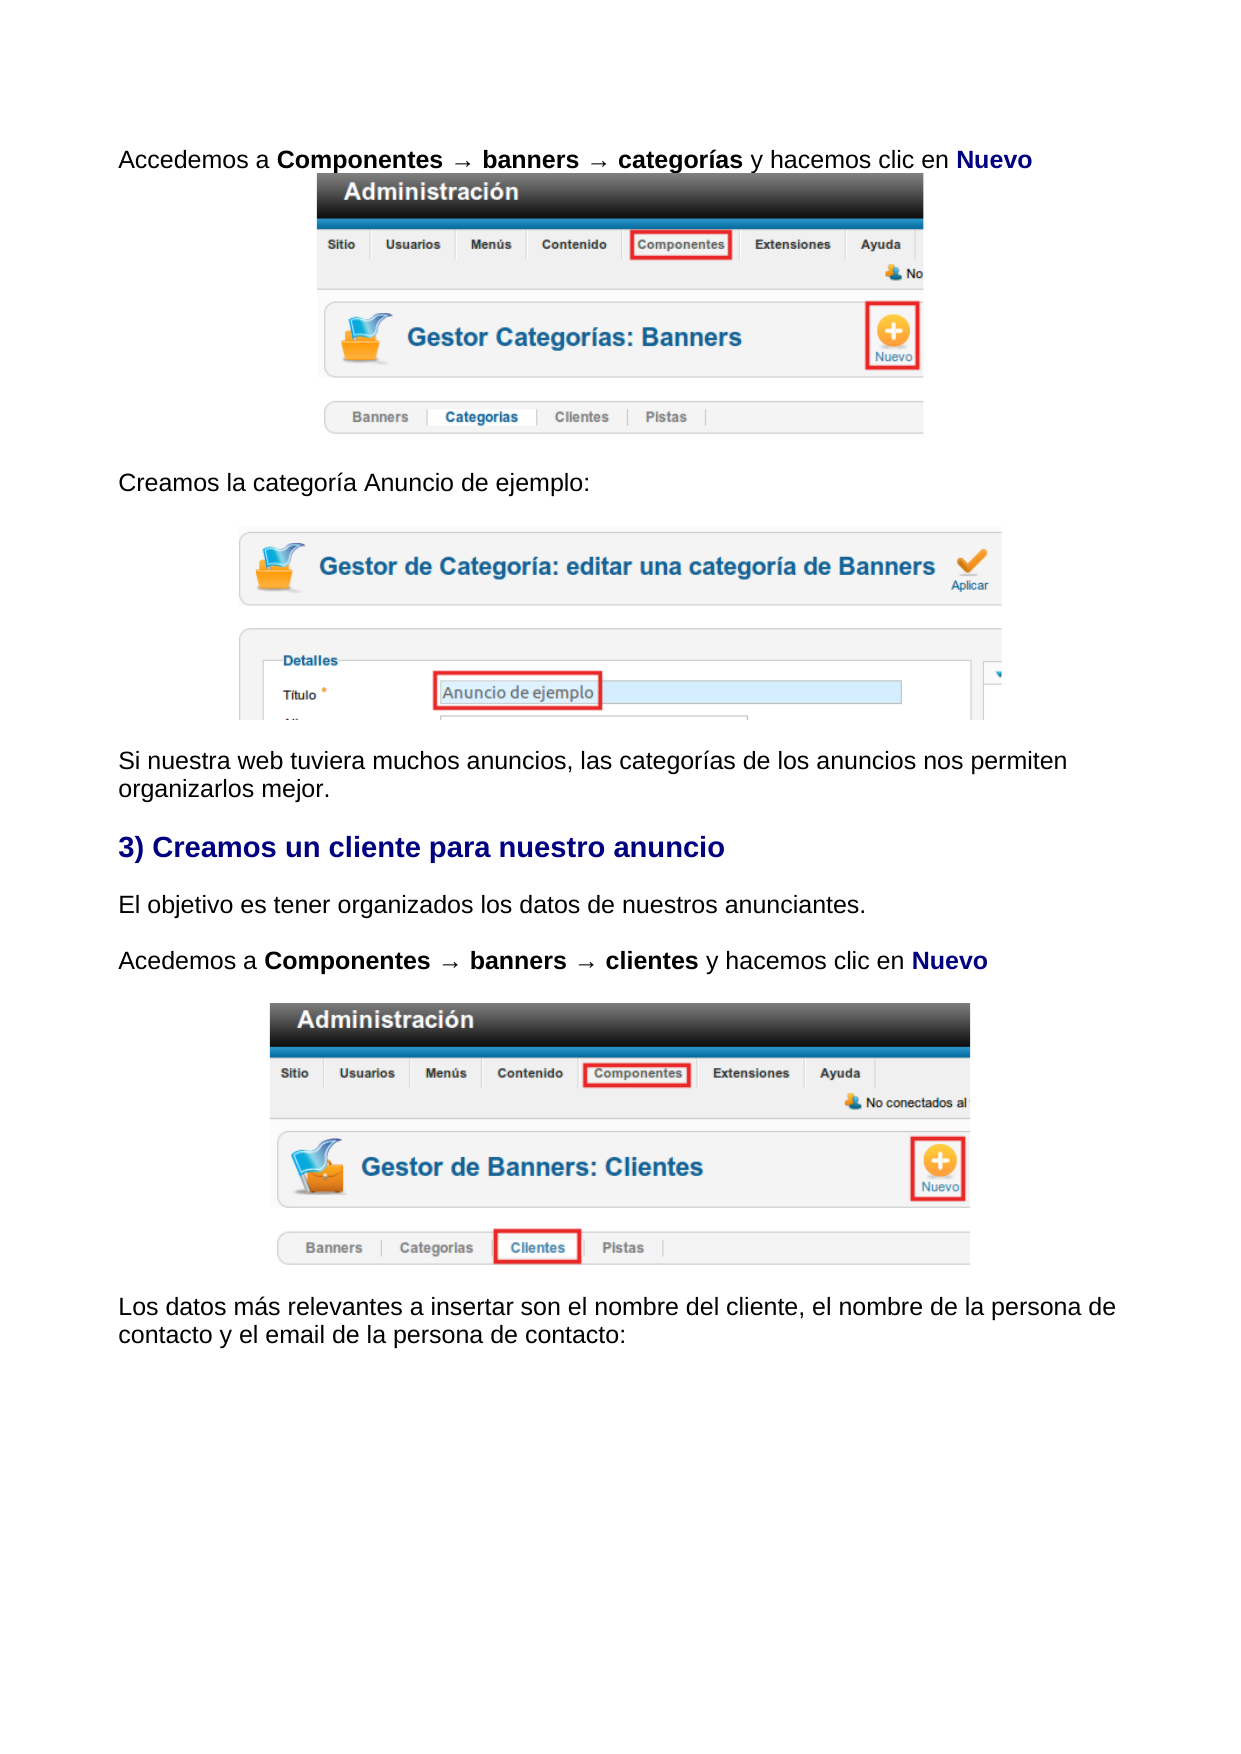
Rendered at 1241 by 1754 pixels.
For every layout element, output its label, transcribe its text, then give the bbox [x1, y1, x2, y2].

text Creamos la categoría Anuncio de ejemplo: [118, 469, 1122, 497]
picture [316, 173, 924, 225]
picture [238, 525, 1002, 720]
text Si nuestra web tuviera muchos anuncios, las categorías de los anuncios nos permiten organizarlos mejor. [118, 747, 1122, 803]
text Los datos más relevantes a insertar son el nombre del cliente, el nombre de la persona de contacto y el email de la persona de contacto: [118, 1293, 1122, 1349]
picture [269, 1003, 971, 1054]
picture [316, 230, 924, 442]
text Acedemos a Componentes → banners → clientes y hacemos clic en Nuevo [118, 947, 1122, 975]
subtitle 3) Creamos un cliente para nuestro anuncio [118, 831, 1122, 863]
picture [269, 1058, 971, 1266]
text El objetivo es tener organizados los datos de nuestros anunciantes. [118, 891, 1122, 919]
text Accedemos a Componentes → banners → categorías y hacemos clic en Nuevo [118, 146, 1122, 174]
